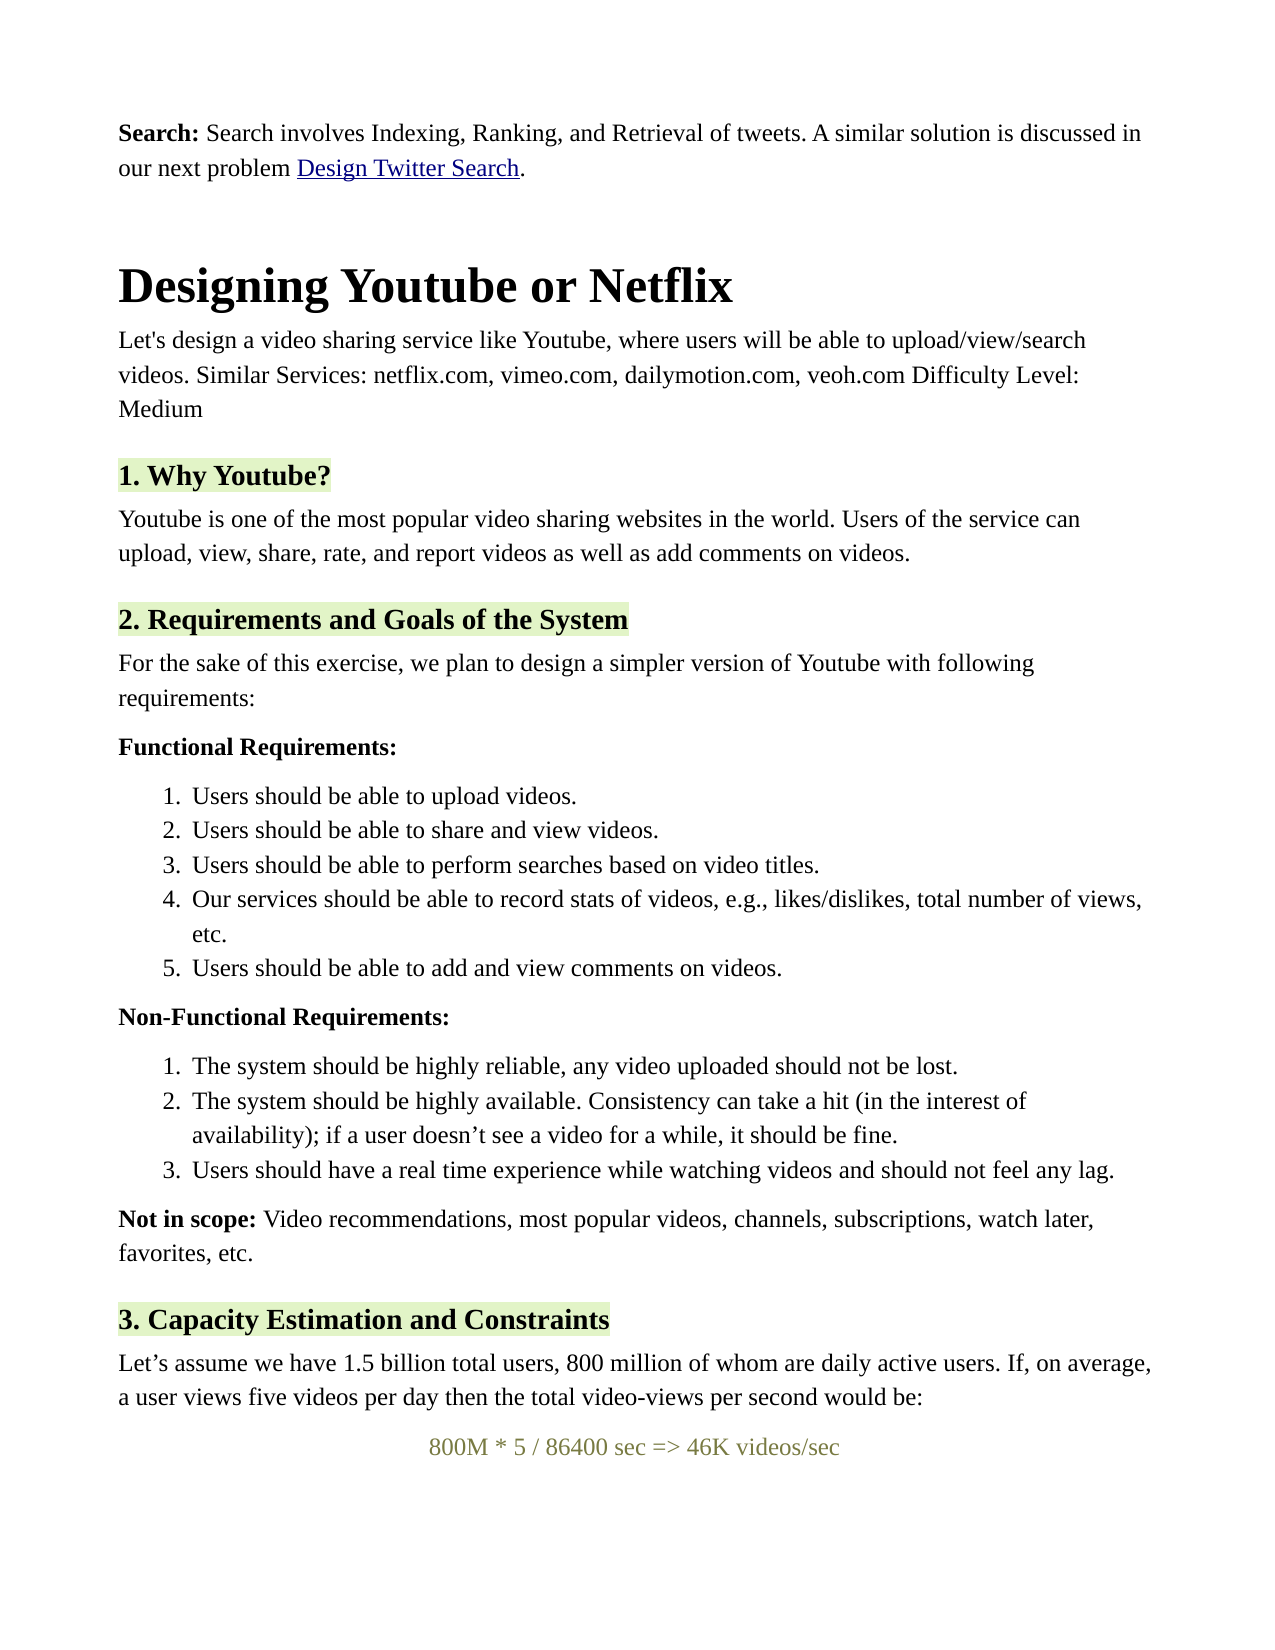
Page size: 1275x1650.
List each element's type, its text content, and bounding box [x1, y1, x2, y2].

list Our services should be able to record stats of videos, e.g., likes/dislikes, total number of views, etc. [162, 884, 1157, 947]
text Youtube is one of the most popular video sharing websites in the world. Users of the service can upload, view, share, rate, and report videos as well as add comments on videos. [118, 504, 1157, 567]
text Not in scope: Video recommendations, most popular videos, channels, subscriptions, watch later, favorites, etc. [118, 1204, 1157, 1267]
text Non-Functional Requirements: [118, 1002, 1157, 1031]
subtitle 3. Capacity Estimation and Constraints [118, 1302, 1157, 1336]
text Let’s assume we have 1.5 billion total users, 800 million of whom are daily active users. If, on average, a user views five videos per day then the total video-views per second would be: [118, 1348, 1157, 1411]
list Users should have a real time experience while watching videos and should not feel any lag. [162, 1155, 1157, 1183]
list The system should be highly available. Consistency can take a hit (in the interest of availability); if a user doesn’t see a video for a while, it should be fine. [162, 1086, 1157, 1149]
list Users should be able to upload videos. [162, 781, 1157, 809]
list Users should be able to perform searches based on video titles. [162, 850, 1157, 878]
text 800M * 5 / 86400 sec => 46K videos/sec [118, 1432, 1157, 1460]
list Users should be able to add and view comments on videos. [162, 953, 1157, 982]
subtitle 1. Why Youtube? [118, 458, 1157, 492]
text Search: Search involves Indexing, Ranking, and Retrieval of tweets. A similar solution is discussed in our next problem Design Twitter Search. [118, 118, 1157, 181]
subtitle Designing Youtube or Netflix [118, 255, 1157, 313]
list Users should be able to share and view videos. [162, 815, 1157, 844]
subtitle 2. Requirements and Goals of the System [118, 602, 1157, 636]
text Functional Requirements: [118, 732, 1157, 761]
text Let's design a video sharing service like Youtube, where users will be able to upload/view/search videos. Similar Services: netflix.com, vimeo.com, dailymotion.com, veoh.com Difficulty Level: Medium [118, 325, 1157, 423]
list The system should be highly reliable, any video uploaded should not be lost. [162, 1051, 1157, 1080]
text For the sake of this exercise, we plan to design a simpler version of Youtube with following requirements: [118, 648, 1157, 711]
